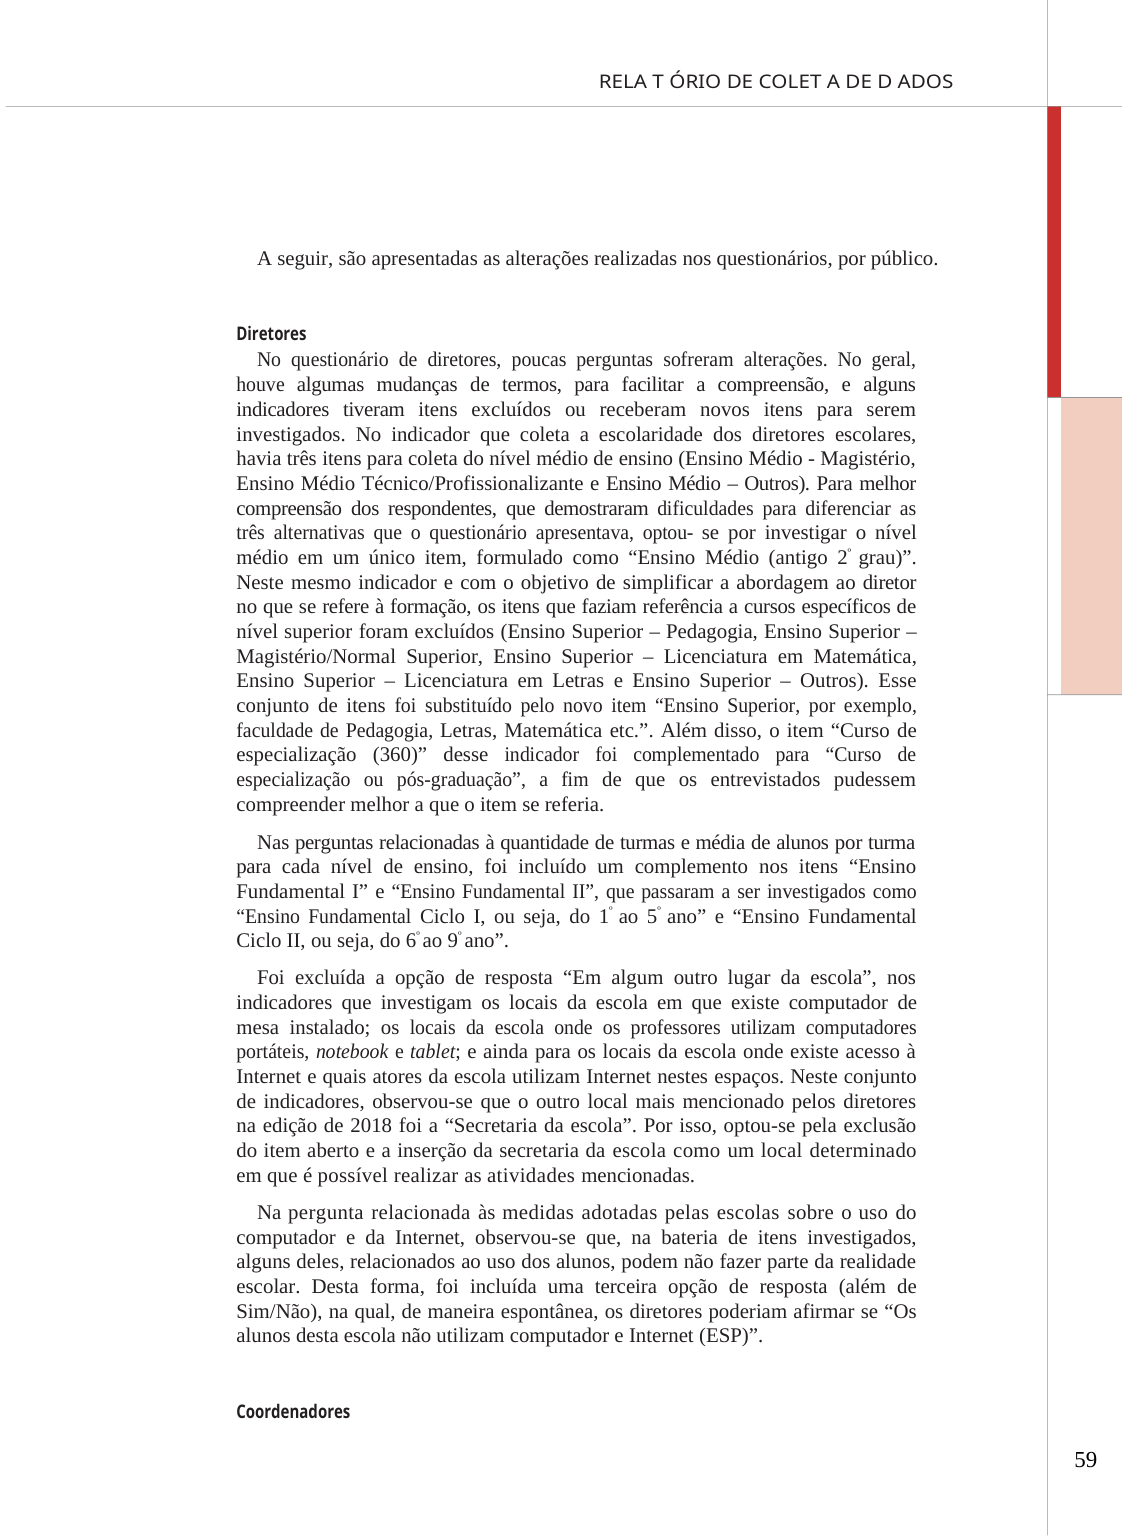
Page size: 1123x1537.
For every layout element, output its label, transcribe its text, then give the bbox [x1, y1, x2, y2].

text Na pergunta relacionada às medidas adotadas pelas escolas sobre o uso do computador e da Internet, observou-se que, na bateria de itens investigados, alguns deles, relacionados ao uso dos alunos, podem não fazer parte da realidade escolar. Desta forma, foi incluída uma terceira opção de resposta (além de Sim/Não), na qual, de maneira espontânea, os diretores poderiam afirmar se “Os alunos desta escola não utilizam computador e Internet (ESP)”. [236, 1200, 917, 1347]
text Nas perguntas relacionadas à quantidade de turmas e média de alunos por turma para cada nível de ensino, foi incluído um complemento nos itens “Ensino Fundamental I” e “Ensino Fundamental II”, que passaram a ser investigados como “Ensino Fundamental Ciclo I, ou seja, do 1º ao 5º ano” e “Ensino Fundamental Ciclo II, ou seja, do 6º ao 9º ano”. [236, 830, 916, 952]
text [1048, 1398, 1075, 1423]
text Diretores [236, 320, 1047, 346]
text Foi excluída a opção de resposta “Em algum outro lugar da escola”, nos indicadores que investigam os locais da escola em que existe computador de mesa instalado; os locais da escola onde os professores utilizam computadores portáteis, notebook e tablet; e ainda para os locais da escola onde existe acesso à Internet e quais atores da escola utilizam Internet nestes espaços. Neste conjunto de indicadores, observou-se que o outro local mais mencionado pelos diretores na edição de 2018 foi a “Secretaria da escola”. Por isso, optou-se pela exclusão do item aberto e a inserção da secretaria da escola como um local determinado em que é possível realizar as atividades mencionadas. [236, 965, 917, 1187]
text A seguir, são apresentadas as alterações realizadas nos questionários, por público. [257, 246, 1047, 270]
text [1061, 320, 1075, 346]
text No questionário de diretores, poucas perguntas sofreram alterações. No geral, houve algumas mudanças de termos, para facilitar a compreensão, e alguns indicadores tiveram itens excluídos ou receberam novos itens para serem investigados. No indicador que coleta a escolaridade dos diretores escolares, havia três itens para coleta do nível médio de ensino (Ensino Médio - Magistério, Ensino Médio Técnico/Profissionalizante e Ensino Médio – Outros). Para melhor compreensão dos respondentes, que demostraram dificuldades para diferenciar as três alternativas que o questionário apresentava, optou- se por investigar o nível médio em um único item, formulado como “Ensino Médio (antigo 2º grau)”. Neste mesmo indicador e com o objetivo de simplificar a abordagem ao diretor no que se refere à formação, os itens que faziam referência a cursos específicos de nível superior foram excluídos (Ensino Superior – Pedagogia, Ensino Superior – Magistério/Normal Superior, Ensino Superior – Licenciatura em Matemática, Ensino Superior – Licenciatura em Letras e Ensino Superior – Outros). Esse conjunto de itens foi substituído pelo novo item “Ensino Superior, por exemplo, faculdade de Pedagogia, Letras, Matemática etc.”. Além disso, o item “Curso de especialização (360)” desse indicador foi complementado para “Curso de especialização ou pós-graduação”, a fim de que os entrevistados pudessem compreender melhor a que o item se referia. [236, 347, 917, 816]
text Coordenadores [236, 1398, 1047, 1423]
